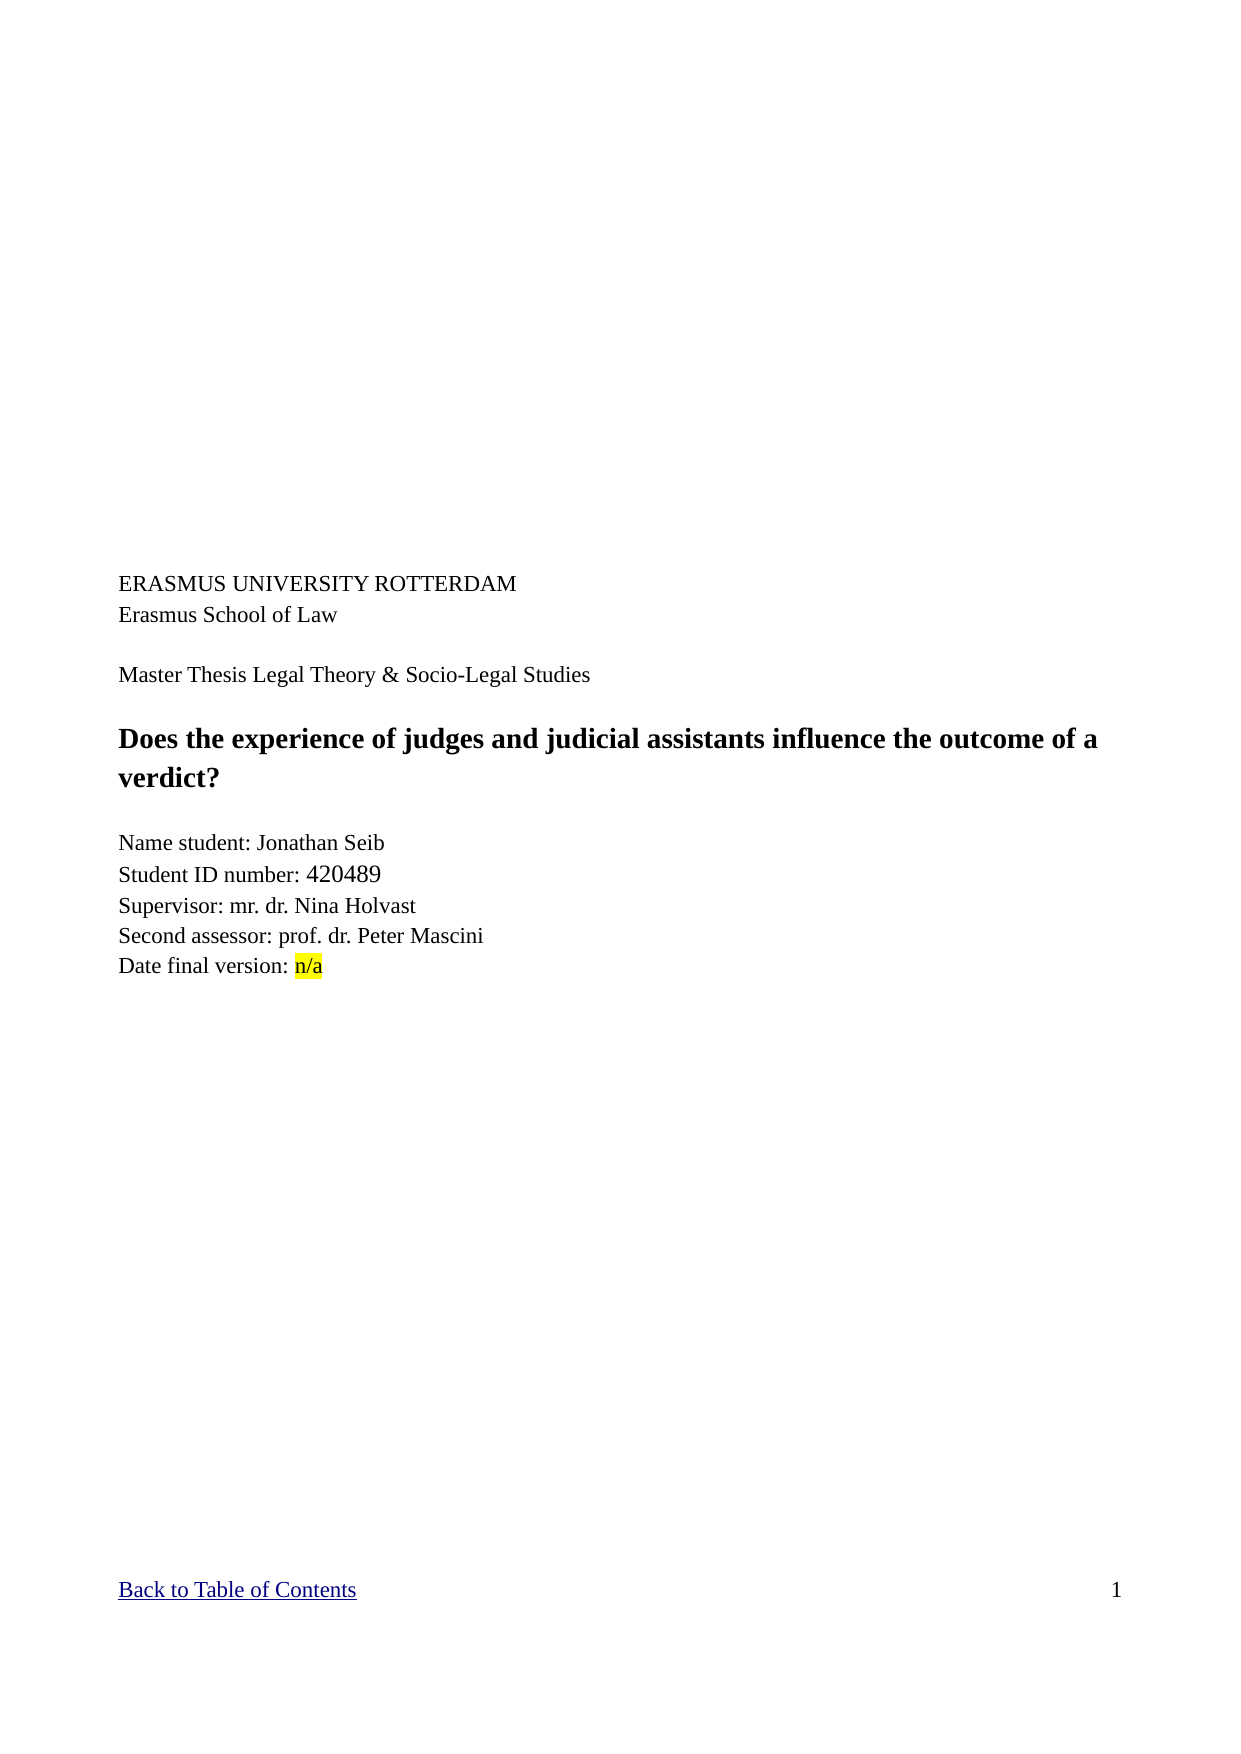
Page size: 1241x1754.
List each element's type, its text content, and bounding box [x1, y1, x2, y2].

text Second assessor: prof. dr. Peter Mascini [118, 922, 1122, 949]
text Does the experience of judges and judicial assistants influence the outcome of a verdict? [118, 722, 1122, 794]
text Erasmus School of Law [118, 601, 1122, 627]
text Supervisor: mr. dr. Nina Holvast [118, 892, 1122, 918]
text ERASMUS UNIVERSITY ROTTERDAM [118, 571, 1122, 597]
text Date final version: n/a [118, 952, 1122, 979]
text Student ID number: 420489 [118, 859, 1122, 888]
text Name student: Jonathan Seib [118, 829, 1122, 855]
text Master Thesis Legal Theory & Socio-Legal Studies [118, 661, 1122, 687]
